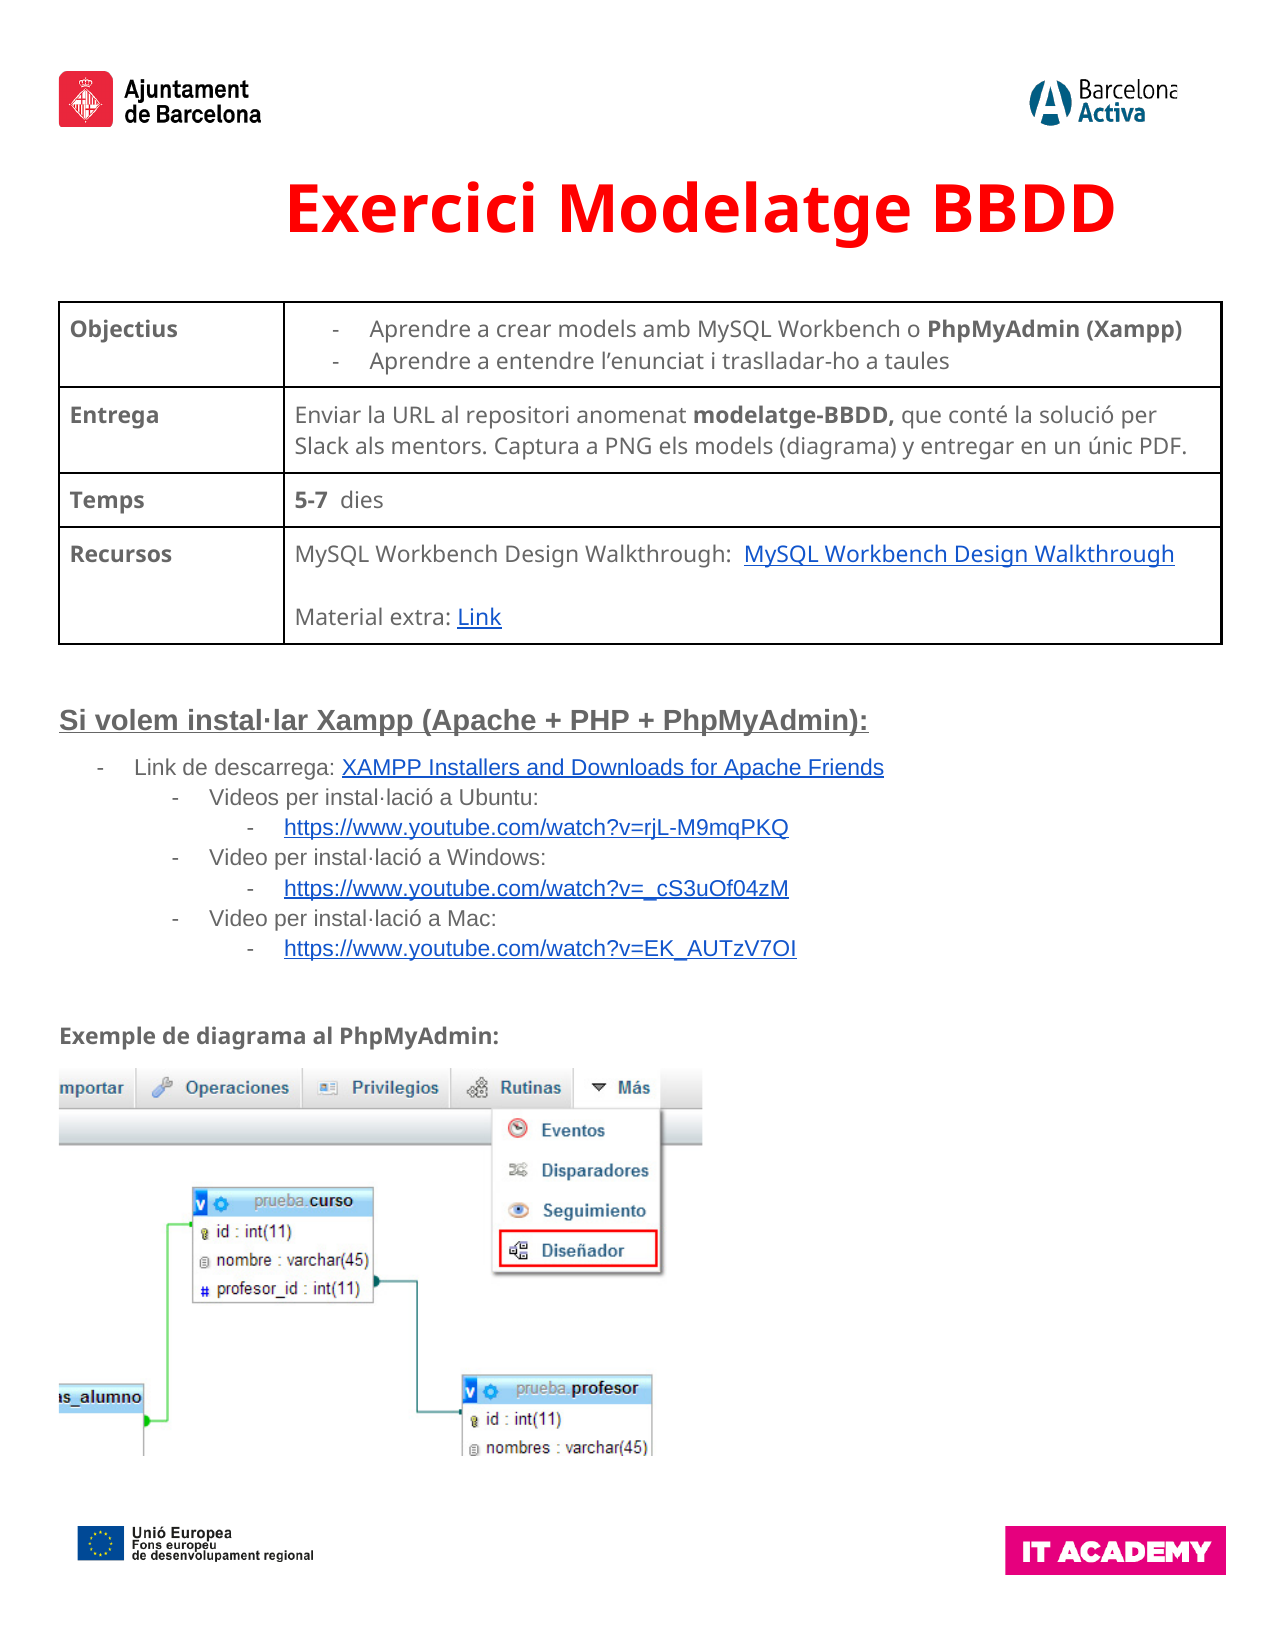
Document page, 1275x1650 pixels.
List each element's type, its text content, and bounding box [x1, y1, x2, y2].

table_header Objectius [60, 303, 283, 386]
list Video per instal·lació a Mac: [171, 905, 1226, 931]
table_header Aprendre a crear models amb MySQL Workbench o PhpMyAdmin (Xampp) Aprendre a entendre l’enunciat i traslladar-ho a taules [285, 303, 1220, 386]
picture [77, 1526, 314, 1562]
picture [58, 71, 1178, 127]
list https://www.youtube.com/watch?v=EK_AUTzV7OI [246, 935, 1226, 961]
table_cell Enviar la URL al repositori anomenat modelatge-BBDD, que conté la solució per Slack als mentors. Captura a PNG els models (diagrama) y entregar en un únic PDF. [285, 388, 1220, 472]
list Video per instal·lació a Windows: [171, 844, 1226, 871]
table_cell MySQL Workbench Design Walkthrough: MySQL Workbench Design Walkthrough Material extra: Link [285, 528, 1220, 642]
picture [1005, 1526, 1226, 1575]
list Videos per instal·lació a Ubuntu: [171, 784, 1226, 810]
list https://www.youtube.com/watch?v=_cS3uOf04zM [246, 874, 1226, 901]
list Link de descarrega: XAMPP Installers and Downloads for Apache Friends [96, 754, 1226, 780]
text Exemple de diagrama al PhpMyAdmin: [59, 1020, 1226, 1052]
title Exercici Modelatge BBDD [209, 162, 1229, 252]
picture [58, 1068, 703, 1456]
table_cell 5-7 dies [285, 474, 1220, 526]
table_cell Recursos [60, 528, 283, 642]
text Si volem instal·lar Xampp (Apache + PHP + PhpMyAdmin): [59, 703, 1226, 736]
list https://www.youtube.com/watch?v=rjL-M9mqPKQ [246, 814, 1226, 840]
table_cell Temps [60, 474, 283, 526]
table_cell Entrega [60, 388, 283, 472]
